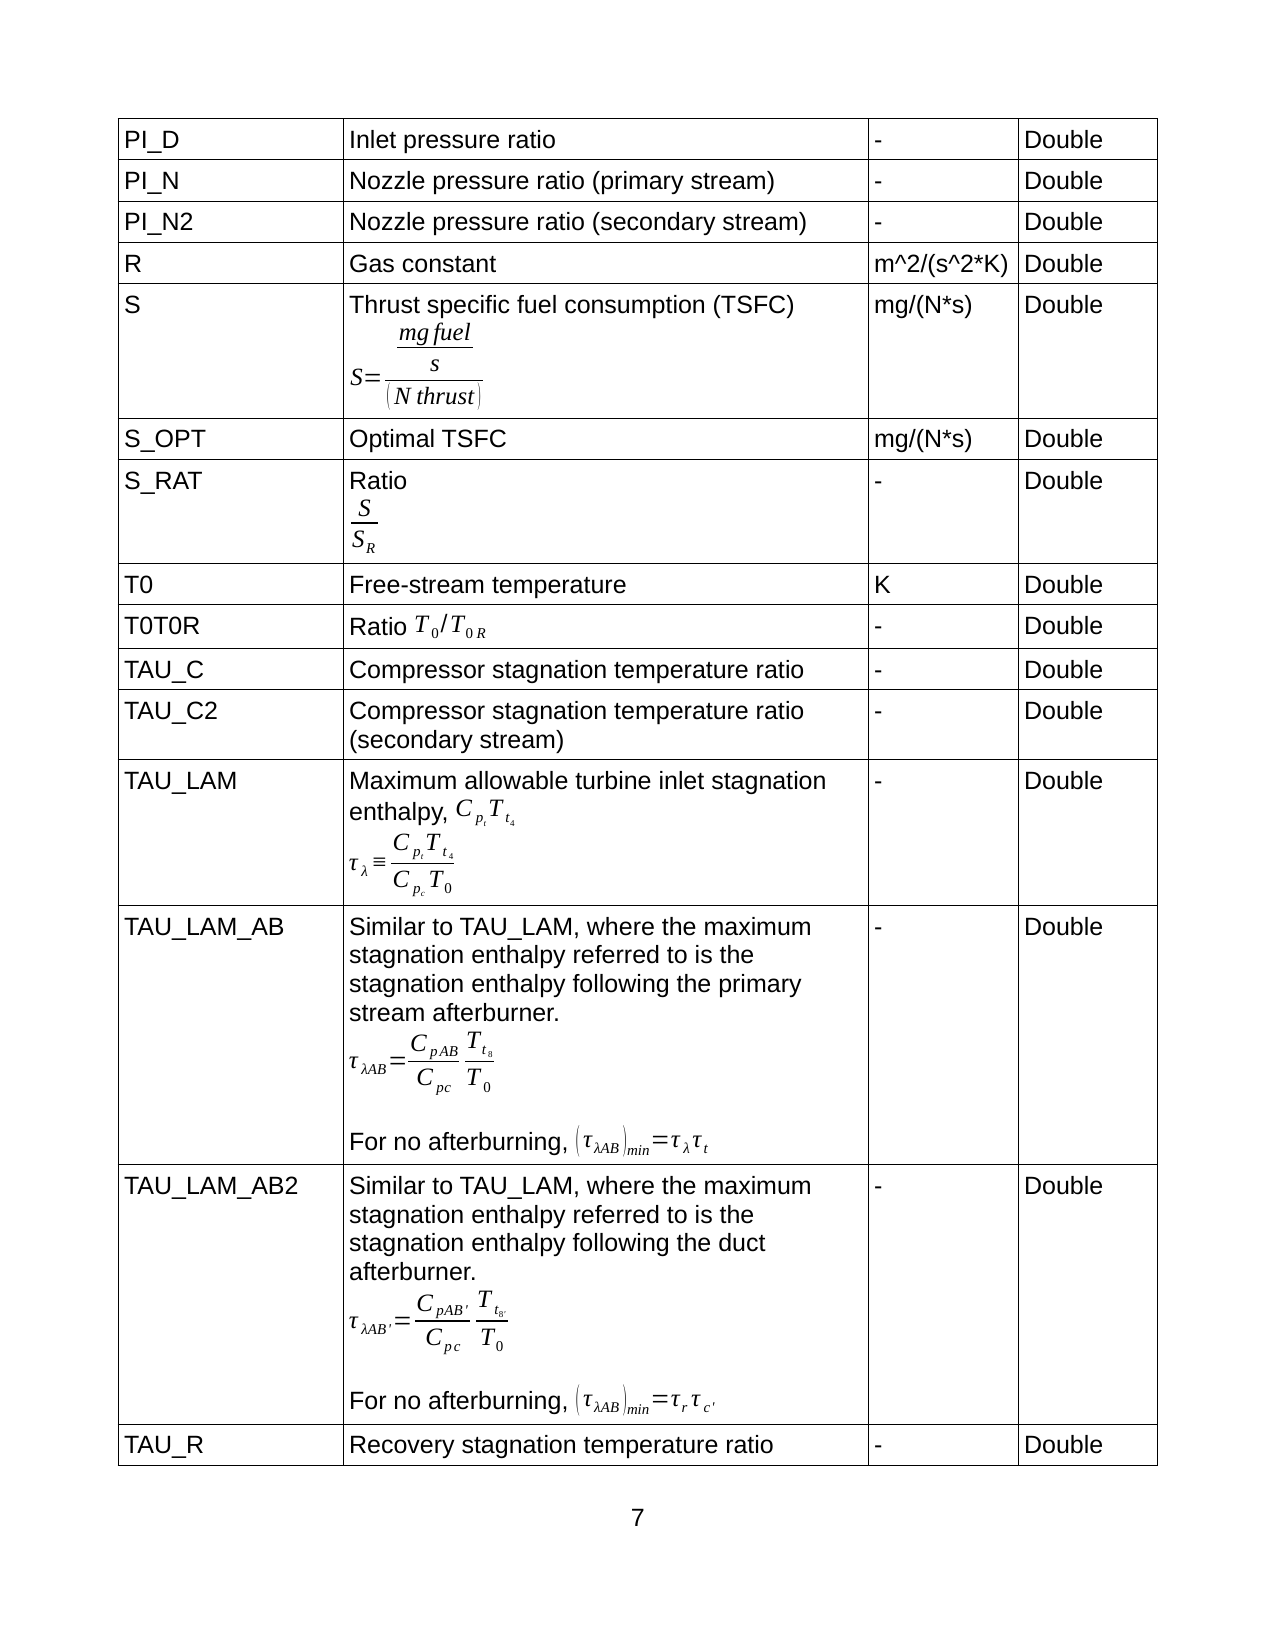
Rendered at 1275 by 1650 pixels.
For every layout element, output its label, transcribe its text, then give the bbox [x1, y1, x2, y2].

table_cell Maximum allowable turbine inlet stagnation enthalpy, [344, 760, 868, 905]
table_cell - [869, 690, 1018, 759]
table_cell T0 [119, 564, 343, 604]
table_cell Ratio [344, 605, 868, 648]
table_cell Gas constant [344, 243, 868, 283]
table_cell - [869, 760, 1018, 905]
table_cell PI_N [119, 160, 343, 201]
table_cell Double [1019, 202, 1157, 242]
table_cell - [869, 460, 1018, 563]
table_cell Similar to TAU_LAM, where the maximum stagnation enthalpy referred to is the stagnation enthalpy following the primary stream afterburner. For no afterburning, [344, 906, 868, 1164]
table_cell Thrust specific fuel consumption (TSFC) [344, 284, 868, 418]
table_cell Nozzle pressure ratio (primary stream) [344, 160, 868, 201]
table_cell R [119, 243, 343, 283]
table_cell TAU_C2 [119, 690, 343, 759]
table_cell mg/(N*s) [869, 284, 1018, 418]
table_cell TAU_LAM_AB [119, 906, 343, 1164]
table_cell - [869, 119, 1018, 159]
table_cell Double [1019, 649, 1157, 689]
table_cell Double [1019, 906, 1157, 1164]
table_cell Compressor stagnation temperature ratio (secondary stream) [344, 690, 868, 759]
table_cell Nozzle pressure ratio (secondary stream) [344, 202, 868, 242]
table_cell Recovery stagnation temperature ratio [344, 1425, 868, 1465]
table_cell Double [1019, 1425, 1157, 1465]
table_cell Double [1019, 760, 1157, 905]
table_cell - [869, 1425, 1018, 1465]
table_cell TAU_R [119, 1425, 343, 1465]
table_cell Inlet pressure ratio [344, 119, 868, 159]
table_cell - [869, 605, 1018, 648]
table_cell K [869, 564, 1018, 604]
table_cell PI_N2 [119, 202, 343, 242]
table_cell Double [1019, 119, 1157, 159]
table_cell - [869, 1165, 1018, 1424]
table_cell Double [1019, 690, 1157, 759]
table_cell - [869, 906, 1018, 1164]
table_cell Double [1019, 243, 1157, 283]
table_cell S_OPT [119, 419, 343, 459]
table_cell Similar to TAU_LAM, where the maximum stagnation enthalpy referred to is the stagnation enthalpy following the duct afterburner. For no afterburning, [344, 1165, 868, 1424]
table_cell Free-stream temperature [344, 564, 868, 604]
table_cell Double [1019, 1165, 1157, 1424]
table_cell Double [1019, 284, 1157, 418]
table_cell T0T0R [119, 605, 343, 648]
table_cell Ratio [344, 460, 868, 563]
table_cell - [869, 202, 1018, 242]
table_cell TAU_C [119, 649, 343, 689]
table_cell TAU_LAM [119, 760, 343, 905]
table_cell - [869, 160, 1018, 201]
table_cell Double [1019, 460, 1157, 563]
table_cell - [869, 649, 1018, 689]
table_cell PI_D [119, 119, 343, 159]
table_cell Optimal TSFC [344, 419, 868, 459]
table_cell Double [1019, 419, 1157, 459]
table_cell TAU_LAM_AB2 [119, 1165, 343, 1424]
table_cell Compressor stagnation temperature ratio [344, 649, 868, 689]
table_cell m^2/(s^2*K) [869, 243, 1018, 283]
table_cell S_RAT [119, 460, 343, 563]
table_cell Double [1019, 605, 1157, 648]
table_cell Double [1019, 160, 1157, 201]
table_cell mg/(N*s) [869, 419, 1018, 459]
table_cell Double [1019, 564, 1157, 604]
table_cell S [119, 284, 343, 418]
